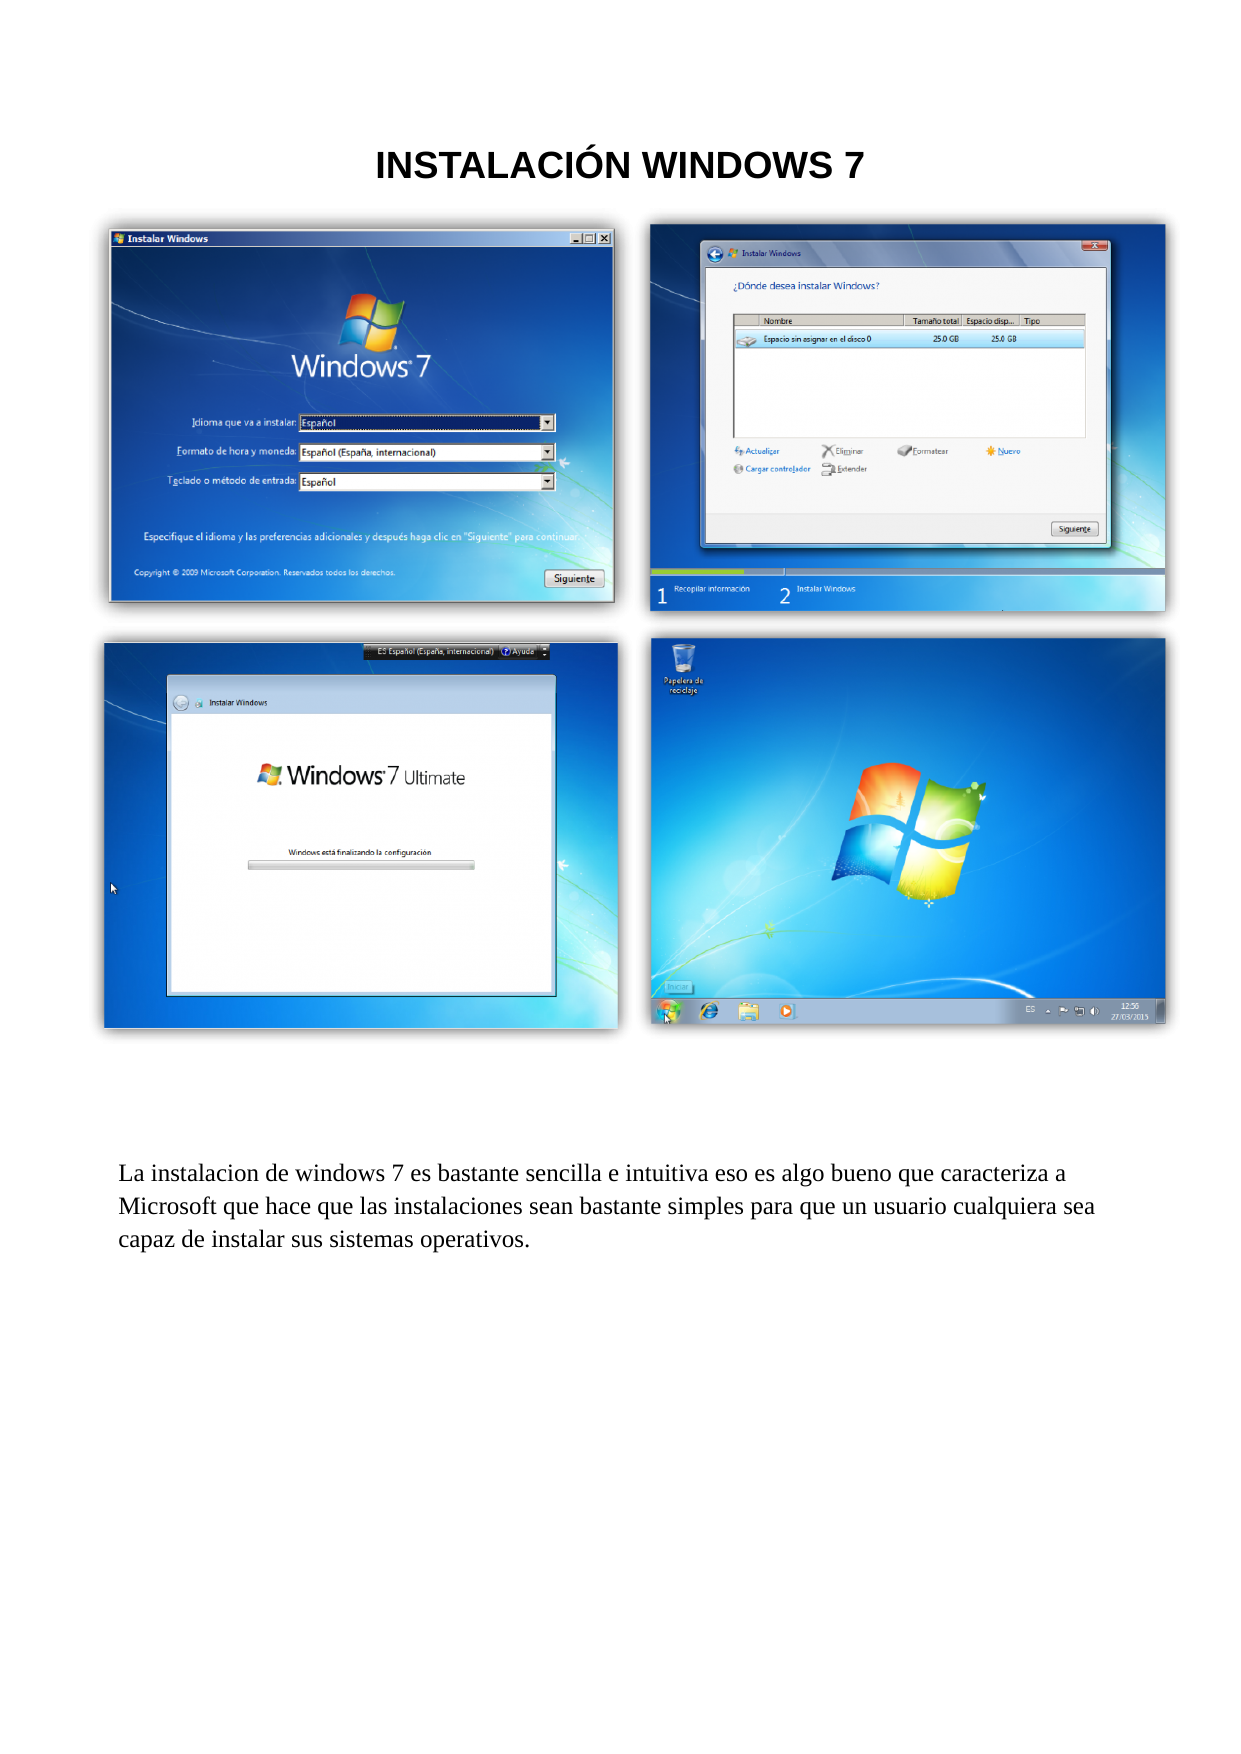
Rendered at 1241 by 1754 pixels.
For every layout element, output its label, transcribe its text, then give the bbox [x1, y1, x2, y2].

subtitle INSTALACIÓN WINDOWS 7 [118, 143, 1122, 187]
picture [88, 626, 633, 1044]
picture [88, 208, 1181, 1039]
text La instalacion de windows 7 es bastante sencilla e intuitiva eso es algo bueno que caracteriza a Microsoft que hace que las instalaciones sean bastante simples para que un usuario cualquiera sea capaz de instalar sus sistemas operativos. [118, 1158, 1122, 1253]
